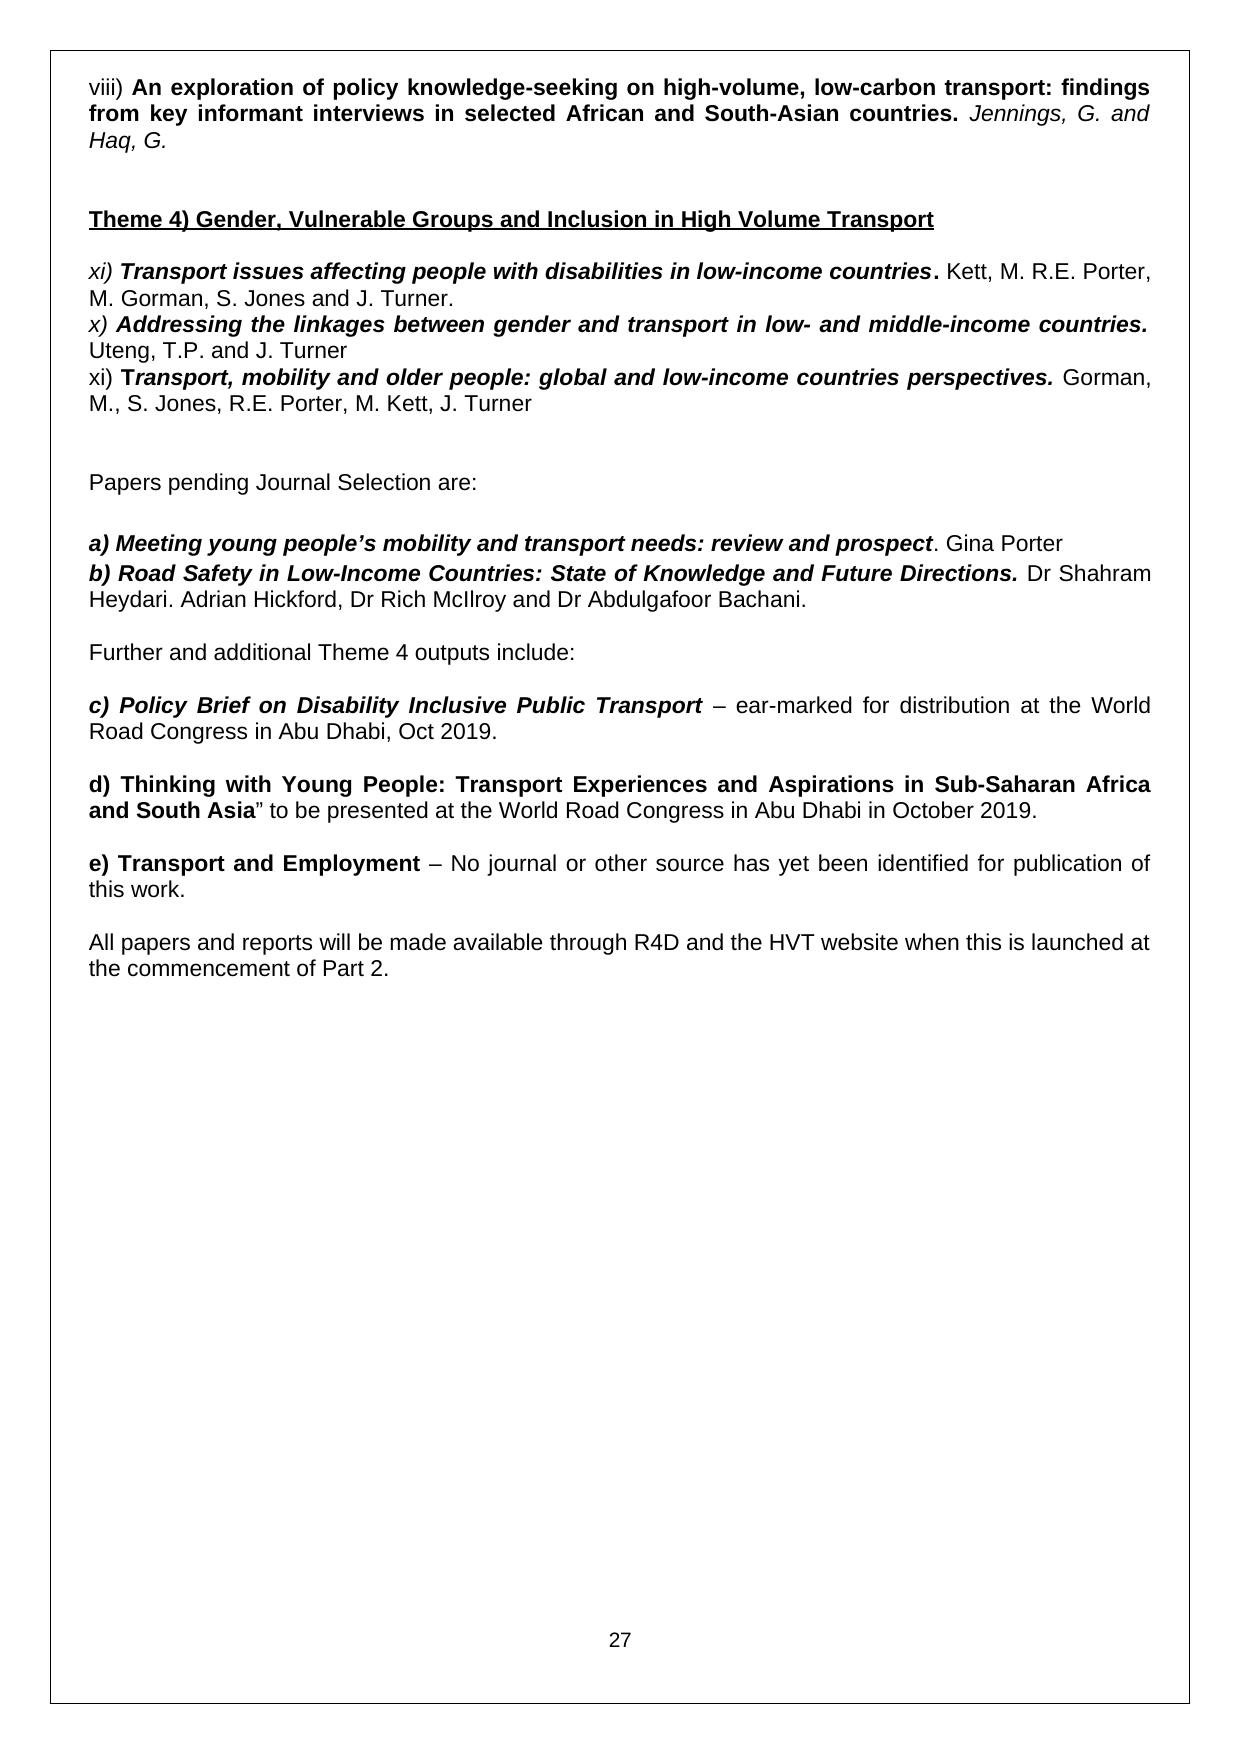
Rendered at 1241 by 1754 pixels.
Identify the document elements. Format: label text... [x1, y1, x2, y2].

text a) Meeting young people’s mobility and transport needs: review and prospect. Gina Porter [89, 529, 1152, 556]
text xi) Transport, mobility and older people: global and low-income countries perspectives. Gorman, M., S. Jones, R.E. Porter, M. Kett, J. Turner [89, 364, 1152, 416]
text Further and additional Theme 4 outputs include: [89, 639, 1152, 665]
text All papers and reports will be made available through R4D and the HVT website when this is launched at the commencement of Part 2. [89, 929, 1152, 981]
text d) Thinking with Young People: Transport Experiences and Aspirations in Sub-Saharan Africa and South Asia” to be presented at the World Road Congress in Abu Dhabi in October 2019. [89, 771, 1152, 823]
text b) Road Safety in Low-Income Countries: State of Knowledge and Future Directions. Dr Shahram Heydari. Adrian Hickford, Dr Rich McIlroy and Dr Abdulgafoor Bachani. [89, 560, 1152, 612]
text viii) An exploration of policy knowledge-seeking on high-volume, low-carbon transport: findings from key informant interviews in selected African and South-Asian countries. Jennings, G. and Haq, G. [89, 74, 1152, 153]
text x) Addressing the linkages between gender and transport in low- and middle-income countries. Uteng, T.P. and J. Turner [89, 311, 1152, 364]
text c) Policy Brief on Disability Inclusive Public Transport – ear-marked for distribution at the World Road Congress in Abu Dhabi, Oct 2019. [89, 692, 1152, 744]
text e) Transport and Employment – No journal or other source has yet been identified for publication of this work. [89, 850, 1152, 902]
text Papers pending Journal Selection are: [89, 469, 1152, 496]
text Theme 4) Gender, Vulnerable Groups and Inclusion in High Volume Transport [89, 206, 1152, 232]
text xi) Transport issues affecting people with disabilities in low-income countries. Kett, M. R.E. Porter, M. Gorman, S. Jones and J. Turner. [89, 258, 1152, 311]
